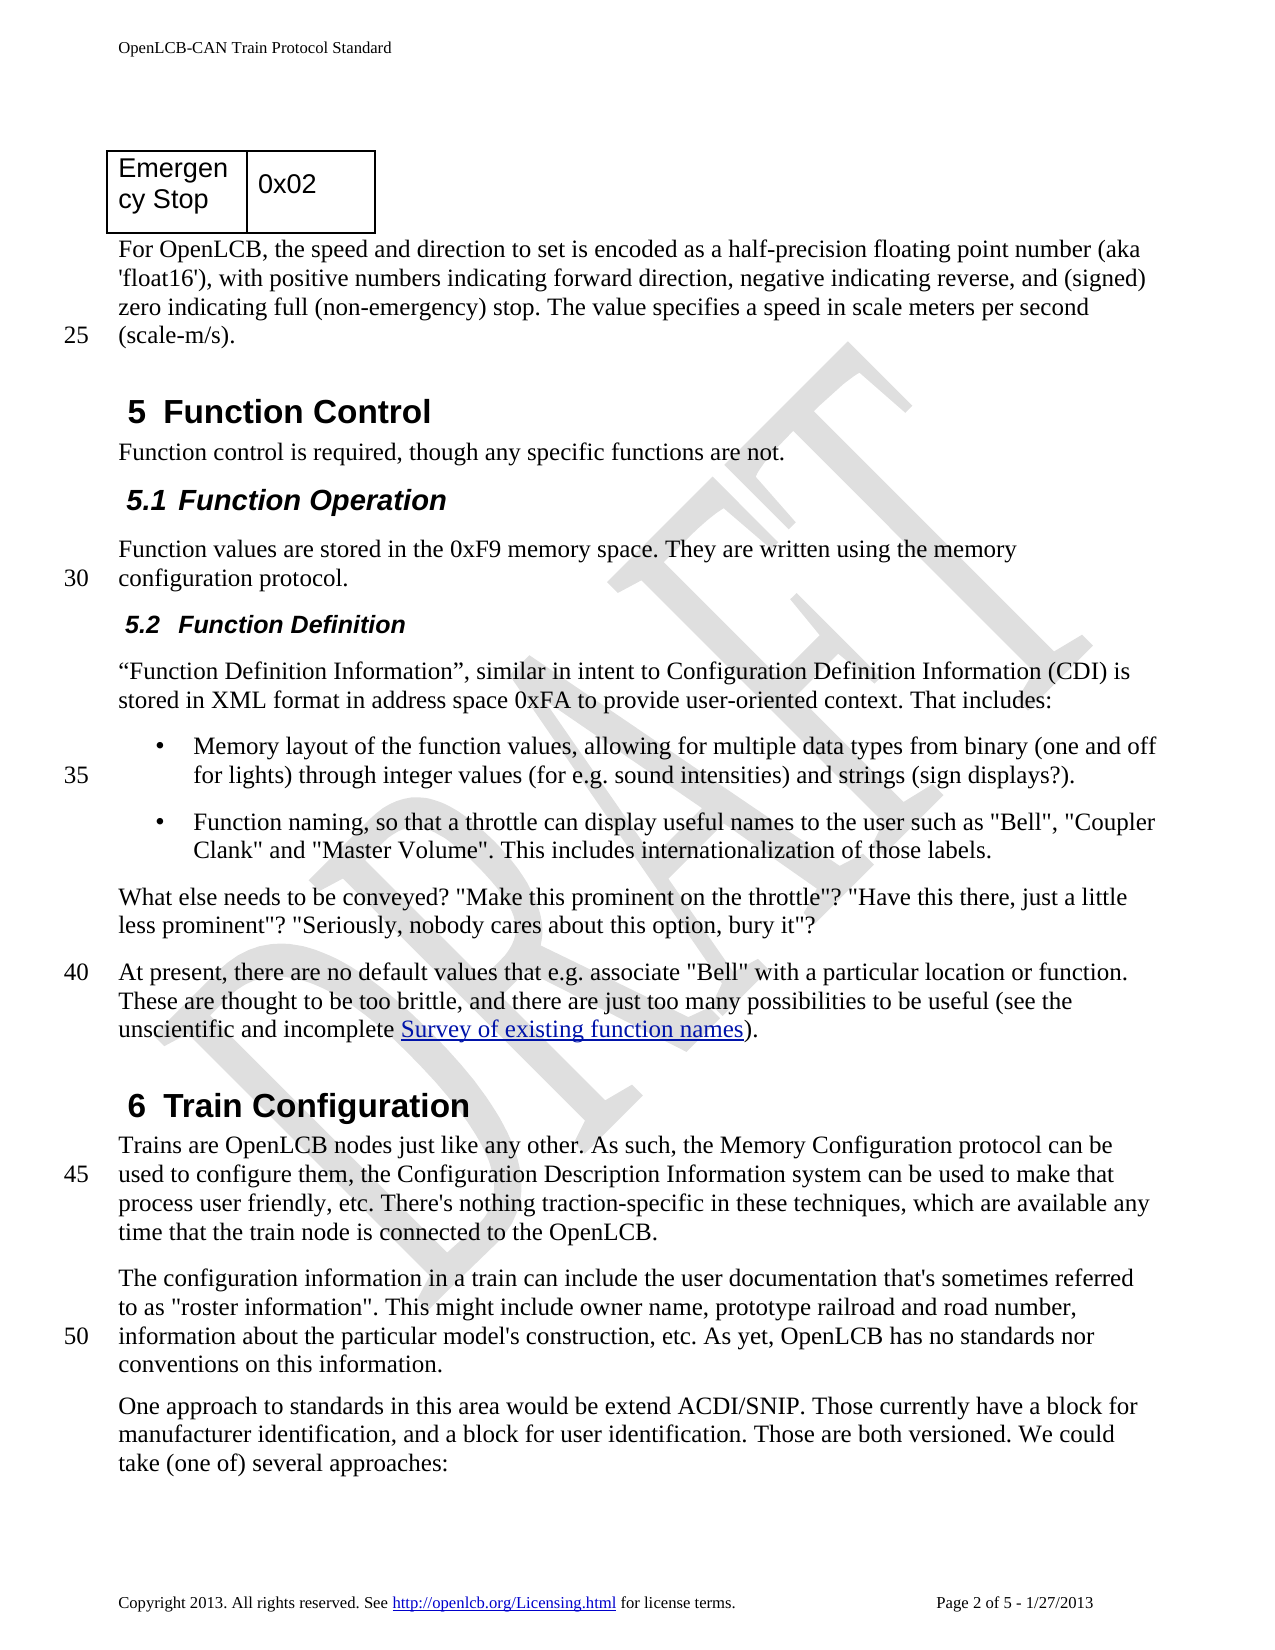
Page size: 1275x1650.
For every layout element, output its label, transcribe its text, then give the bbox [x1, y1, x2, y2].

table_cell [761, 150, 889, 232]
text At present, there are no default values that e.g. associate "Bell" with a particular location or function. These are thought to be too brittle, and there are just too many possibilities to be useful (see the unscientific and incomplete Survey of existing function names). [504, 972, 659, 1039]
subtitle Function Definition [118, 610, 698, 638]
text Trains are OpenLCB nodes just like any other. As such, the Memory Configuration protocol can be used to configure them, the Configuration Description Information system can be used to make that process user friendly, etc. There's nothing traction-specific in these techniques, which are available any time that the train node is connected to the OpenLCB. [327, 1131, 494, 1246]
list Memory layout of the function values, allowing for multiple data types from binary (one and off for lights) through integer values (for e.g. sound intensities) and strings (sign displays?). [567, 731, 672, 789]
text At present, there are no default values that e.g. associate "Bell" with a particular location or function. These are thought to be too brittle, and there are just too many possibilities to be useful (see the unscientific and incomplete Survey of existing function names). [118, 957, 234, 1043]
table_cell 0x02 [248, 152, 374, 232]
text “Function Definition Information”, similar in intent to Configuration Definition Information (CDI) is stored in XML format in address space 0xFA to provide user-oriented context. That includes: [118, 656, 535, 714]
list Function naming, so that a throttle can display useful names to the user such as "Bell", "Coupler Clank" and "Master Volume". This includes internationalization of those labels. [156, 807, 383, 864]
text Function control is required, though any specific functions are not. [763, 437, 827, 466]
text Trains are OpenLCB nodes just like any other. As such, the Memory Configuration protocol can be used to configure them, the Configuration Description Information system can be used to make that process user friendly, etc. There's nothing traction-specific in these techniques, which are available any time that the train node is connected to the OpenLCB. [495, 1131, 1157, 1246]
subtitle Train Configuration [616, 1086, 1157, 1124]
subtitle Train Configuration [479, 1086, 584, 1124]
list Function naming, so that a throttle can display useful names to the user such as "Bell", "Coupler Clank" and "Master Volume". This includes internationalization of those labels. [685, 825, 780, 864]
text At present, there are no default values that e.g. associate "Bell" with a particular location or function. These are thought to be too brittle, and there are just too many possibilities to be useful (see the unscientific and incomplete Survey of existing function names). [211, 977, 396, 1043]
text “Function Definition Information”, similar in intent to Configuration Definition Information (CDI) is stored in XML format in address space 0xFA to provide user-oriented context. That includes: [533, 656, 774, 714]
table_cell Emergency Stop [108, 152, 246, 232]
table_cell [633, 150, 761, 232]
text One approach to standards in this area would be extend ACDI/SNIP. Those currently have a block for manufacturer identification, and a block for user identification. Those are both versioned. We could take (one of) several approaches: [118, 1391, 1157, 1477]
table_cell [504, 150, 632, 232]
text Function control is required, though any specific functions are not. [841, 437, 1157, 466]
subtitle [1014, 610, 1157, 638]
text For OpenLCB, the speed and direction to set is encoded as a half-precision floating point number (aka 'float16'), with positive numbers indicating forward direction, negative indicating reverse, and (signed) zero indicating full (non-emergency) stop. The value specifies a speed in scale meters per second (scale-m/s). [118, 234, 1157, 349]
subtitle Train Configuration [282, 1086, 468, 1124]
table_cell [376, 150, 504, 232]
subtitle Train Configuration [118, 1086, 277, 1124]
list Function naming, so that a throttle can display useful names to the user such as "Bell", "Coupler Clank" and "Master Volume". This includes internationalization of those labels. [620, 807, 701, 851]
subtitle Function Control [118, 392, 796, 431]
subtitle [713, 610, 818, 638]
subtitle Train Configuration [592, 1086, 627, 1099]
subtitle [721, 483, 775, 517]
list Memory layout of the function values, allowing for multiple data types from binary (one and off for lights) through integer values (for e.g. sound intensities) and strings (sign displays?). [834, 731, 1157, 789]
text At present, there are no default values that e.g. associate "Bell" with a particular location or function. These are thought to be too brittle, and there are just too many possibilities to be useful (see the unscientific and incomplete Survey of existing function names). [567, 957, 721, 1016]
subtitle [815, 392, 1157, 431]
list Function naming, so that a throttle can display useful names to the user such as "Bell", "Coupler Clank" and "Master Volume". This includes internationalization of those labels. [755, 807, 1157, 864]
subtitle Function Operation [118, 483, 705, 517]
text Trains are OpenLCB nodes just like any other. As such, the Memory Configuration protocol can be used to configure them, the Configuration Description Information system can be used to make that process user friendly, etc. There's nothing traction-specific in these techniques, which are available any time that the train node is connected to the OpenLCB. [118, 1131, 399, 1246]
subtitle [887, 483, 1157, 517]
text What else needs to be conveyed? "Make this prominent on the throttle"? "Have this there, just a little less prominent"? "Seriously, nobody cares about this option, bury it"? [672, 882, 1157, 939]
text Function values are stored in the 0xF9 memory space. They are written using the memory configuration protocol. [938, 534, 1157, 592]
text What else needs to be conveyed? "Make this prominent on the throttle"? "Have this there, just a little less prominent"? "Seriously, nobody cares about this option, bury it"? [118, 882, 402, 939]
list Memory layout of the function values, allowing for multiple data types from binary (one and off for lights) through integer values (for e.g. sound intensities) and strings (sign displays?). [643, 731, 849, 789]
text Function values are stored in the 0xF9 memory space. They are written using the memory configuration protocol. [665, 534, 953, 592]
text What else needs to be conveyed? "Make this prominent on the throttle"? "Have this there, just a little less prominent"? "Seriously, nobody cares about this option, bury it"? [528, 882, 690, 939]
text Function control is required, though any specific functions are not. [118, 437, 751, 466]
list Memory layout of the function values, allowing for multiple data types from binary (one and off for lights) through integer values (for e.g. sound intensities) and strings (sign displays?). [156, 731, 587, 789]
list Function naming, so that a throttle can display useful names to the user such as "Bell", "Coupler Clank" and "Master Volume". This includes internationalization of those labels. [366, 828, 474, 864]
subtitle [815, 610, 999, 638]
text Function values are stored in the 0xF9 memory space. They are written using the memory configuration protocol. [118, 534, 654, 592]
text What else needs to be conveyed? "Make this prominent on the throttle"? "Have this there, just a little less prominent"? "Seriously, nobody cares about this option, bury it"? [388, 882, 515, 939]
text “Function Definition Information”, similar in intent to Configuration Definition Information (CDI) is stored in XML format in address space 0xFA to provide user-oriented context. That includes: [798, 656, 1157, 714]
text The configuration information in a train can include the user documentation that's sometimes referred to as "roster information". This might include owner name, prototype railroad and road number, information about the particular model's construction, etc. As yet, OpenLCB has no standards nor conventions on this information. [118, 1263, 1157, 1378]
table_cell [890, 150, 1018, 232]
list Function naming, so that a throttle can display useful names to the user such as "Bell", "Coupler Clank" and "Master Volume". This includes internationalization of those labels. [453, 807, 638, 864]
subtitle [763, 483, 878, 517]
text At present, there are no default values that e.g. associate "Bell" with a particular location or function. These are thought to be too brittle, and there are just too many possibilities to be useful (see the unscientific and incomplete Survey of existing function names). [697, 957, 1157, 1043]
text At present, there are no default values that e.g. associate "Bell" with a particular location or function. These are thought to be too brittle, and there are just too many possibilities to be useful (see the unscientific and incomplete Survey of existing function names). [336, 957, 502, 1039]
